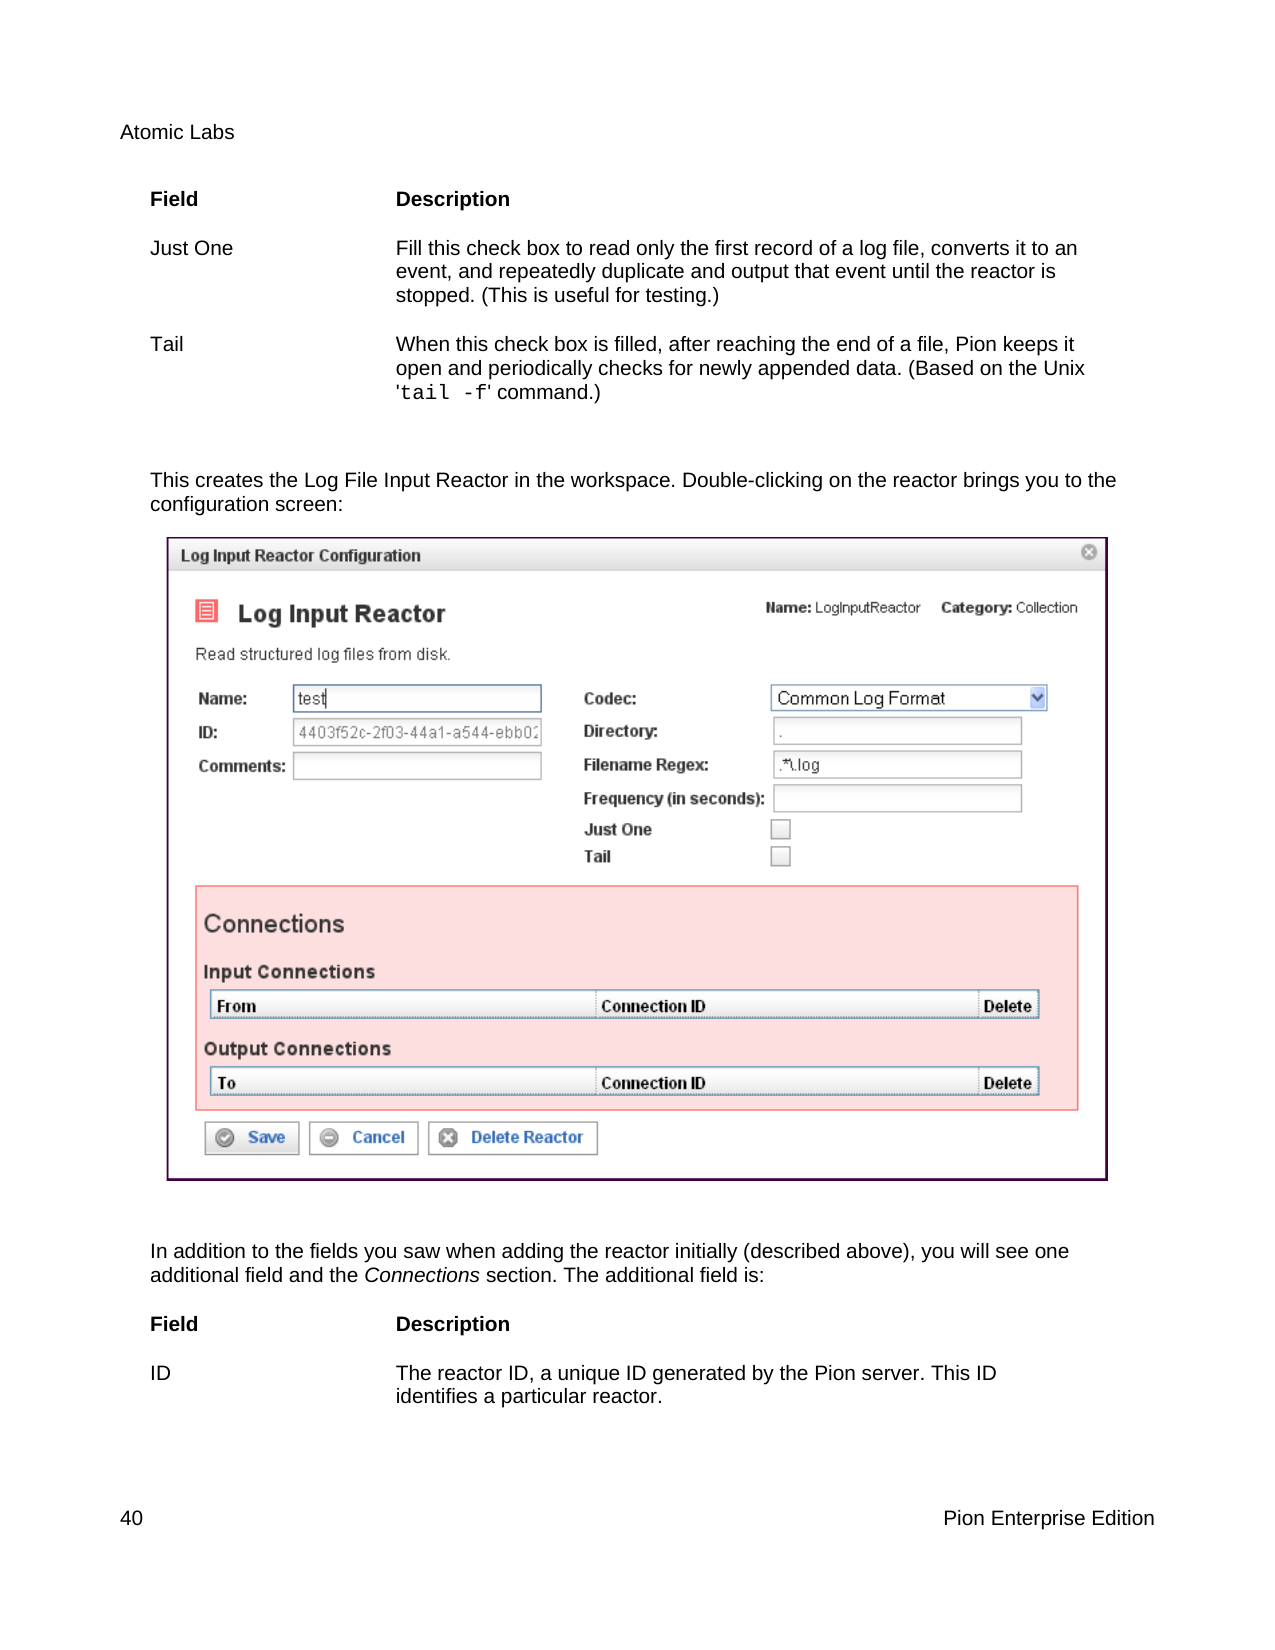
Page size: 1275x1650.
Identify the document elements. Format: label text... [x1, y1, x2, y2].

text In addition to the fields you saw when adding the reactor initially (described above), you will see one additional field and the Connections section. The additional field is: [150, 1238, 1155, 1286]
table_header Description [354, 1299, 1031, 1348]
picture [166, 537, 1108, 1181]
table_cell The reactor ID, a unique ID generated by the Pion server. This ID identifies a particular reactor. [354, 1348, 1031, 1421]
table_cell Tail [109, 320, 354, 418]
table_cell Just One [109, 223, 354, 320]
table_cell ID [109, 1348, 354, 1421]
text This creates the Log File Input Reactor in the workspace. Double-clicking on the reactor brings you to the configuration screen: [150, 467, 1155, 515]
table_cell Fill this check box to read only the first record of a log file, converts it to an event, and repeatedly duplicate and output that event until the reactor is stopped. (This is useful for testing.) [354, 223, 1106, 320]
table_header Field [109, 1299, 354, 1348]
table_cell When this check box is filled, after reaching the end of a file, Pion keeps it open and periodically checks for newly appended data. (Based on the Unix 'tail -f' command.) [354, 320, 1106, 418]
table_header Field [109, 174, 354, 223]
table_header Description [354, 174, 1106, 223]
